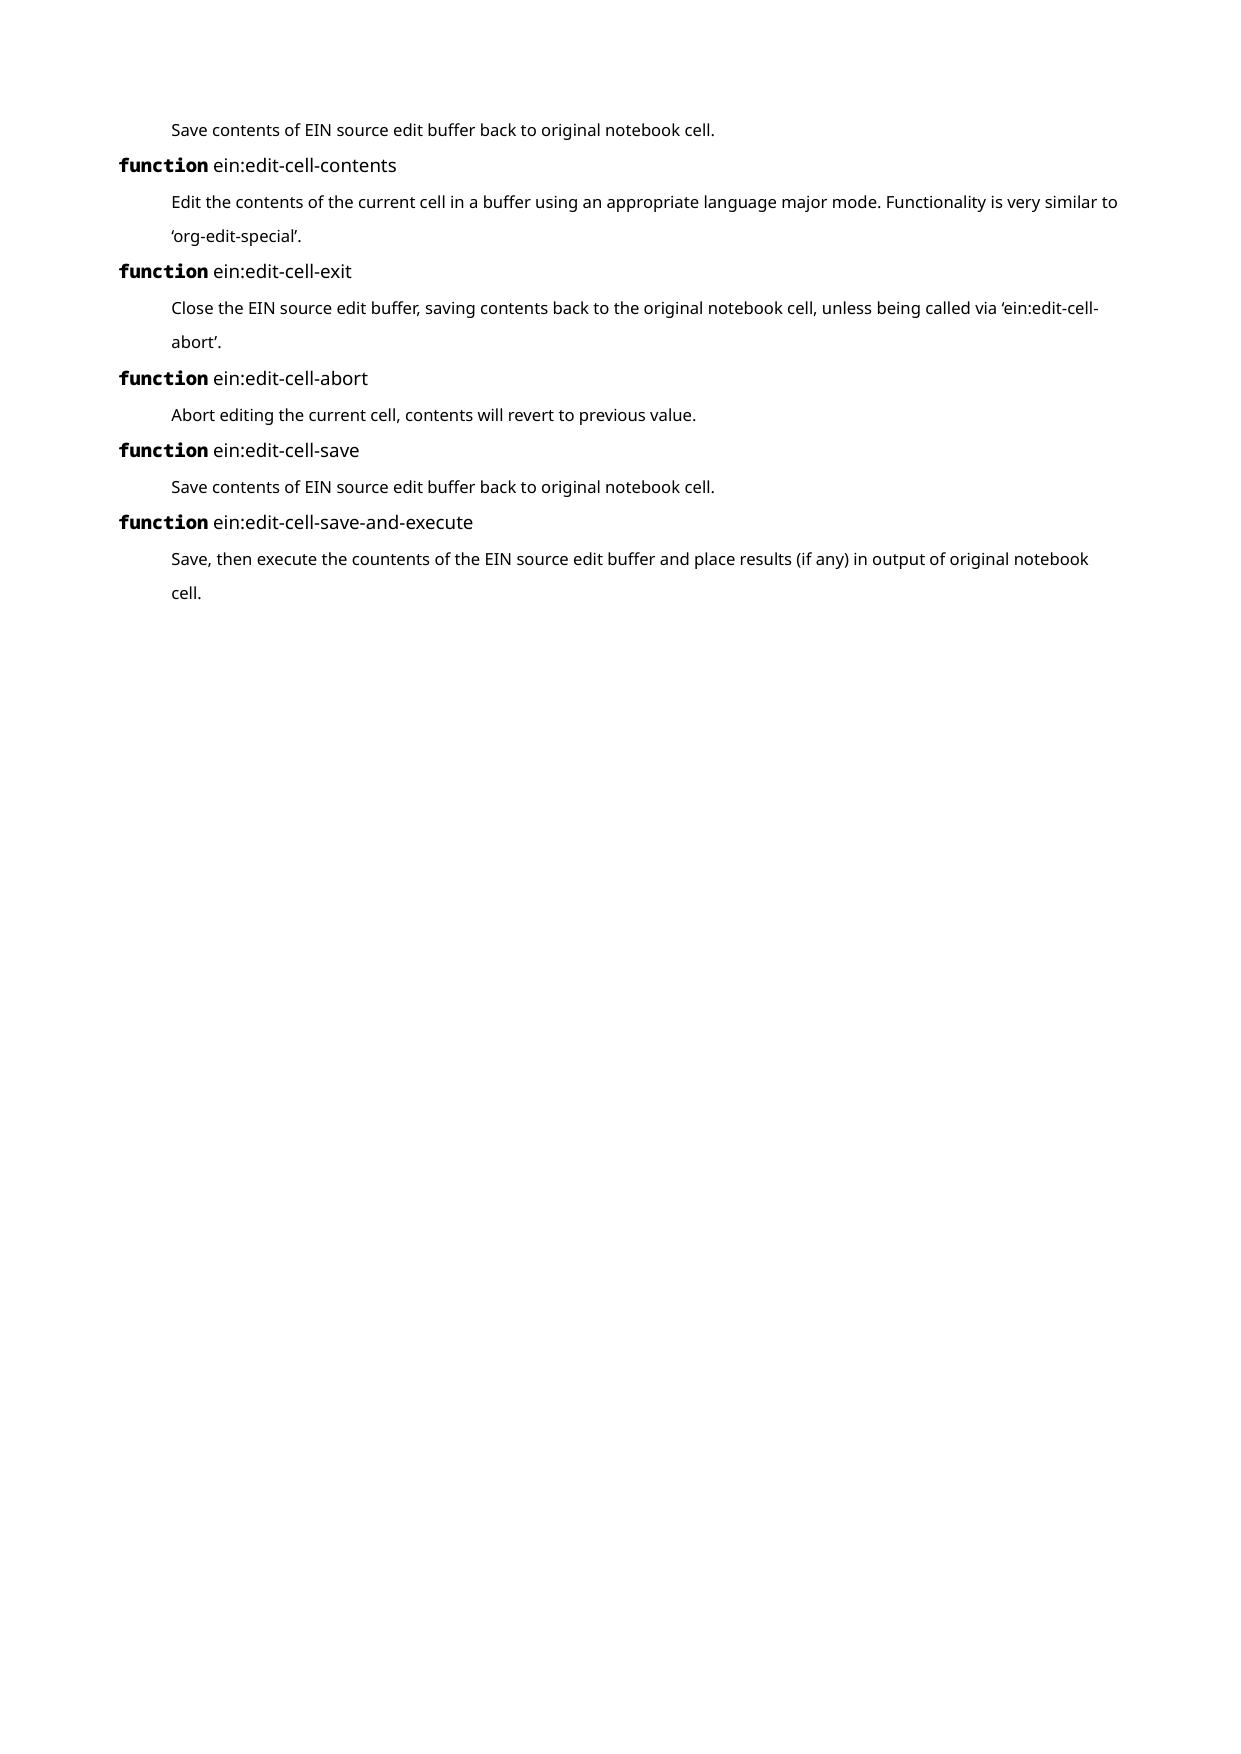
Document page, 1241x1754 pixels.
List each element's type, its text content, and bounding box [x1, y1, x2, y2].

text Edit the contents of the current cell in a buffer using an appropriate language major mode. Functionality is very similar to ‘org-edit-special’. [171, 190, 1122, 247]
text Abort editing the current cell, contents will revert to previous value. [171, 403, 1122, 426]
text function ein:edit-cell-save-and-execute [118, 509, 1122, 535]
text Save contents of EIN source edit buffer back to original notebook cell. [171, 475, 1122, 498]
text Save contents of EIN source edit buffer back to original notebook cell. [171, 118, 1122, 141]
text function ein:edit-cell-exit [118, 258, 1122, 284]
text function ein:edit-cell-contents [118, 152, 1122, 178]
text Close the EIN source edit buffer, saving contents back to the original notebook cell, unless being called via ‘ein:edit-cell-abort’. [171, 297, 1122, 353]
text Save, then execute the countents of the EIN source edit buffer and place results (if any) in output of original notebook cell. [171, 548, 1122, 604]
text function ein:edit-cell-save [118, 437, 1122, 463]
text function ein:edit-cell-abort [118, 365, 1122, 390]
